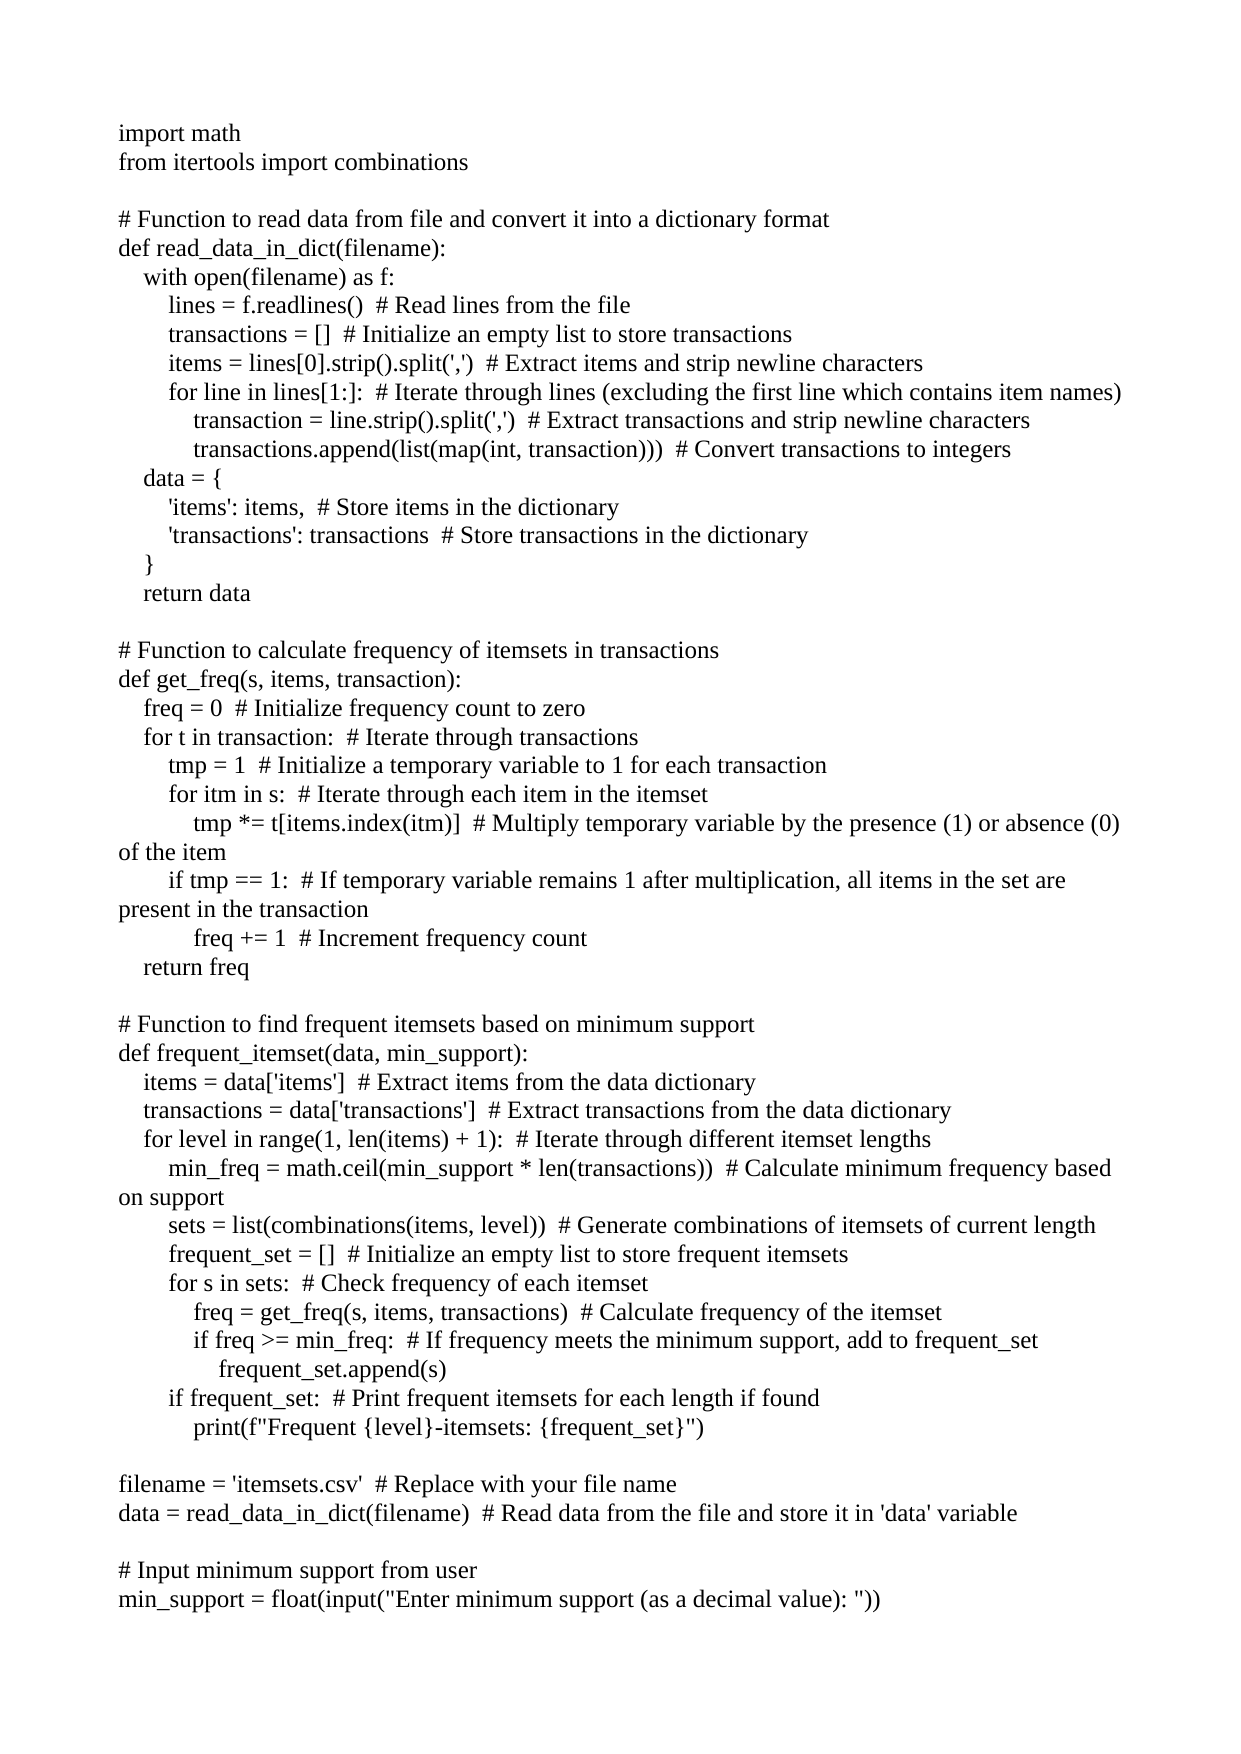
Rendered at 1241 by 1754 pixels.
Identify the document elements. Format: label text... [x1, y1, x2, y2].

text transactions.append(list(map(int, transaction))) # Convert transactions to integers [118, 434, 1122, 463]
text def read_data_in_dict(filename): [118, 233, 1122, 262]
text if tmp == 1: # If temporary variable remains 1 after multiplication, all items in the set are present in the transaction [118, 866, 1122, 923]
text transactions = [] # Initialize an empty list to store transactions [118, 319, 1122, 348]
text min_freq = math.ceil(min_support * len(transactions)) # Calculate minimum frequency based on support [118, 1153, 1122, 1211]
text items = data['items'] # Extract items from the data dictionary [118, 1067, 1122, 1096]
text for t in transaction: # Iterate through transactions [118, 722, 1122, 751]
text def get_freq(s, items, transaction): [118, 664, 1122, 693]
text items = lines[0].strip().split(',') # Extract items and strip newline characters [118, 348, 1122, 377]
text for s in sets: # Check frequency of each itemset [118, 1268, 1122, 1297]
text frequent_set.append(s) [118, 1354, 1122, 1383]
text min_support = float(input("Enter minimum support (as a decimal value): ")) [118, 1584, 1122, 1613]
text # Input minimum support from user [118, 1556, 1122, 1584]
text lines = f.readlines() # Read lines from the file [118, 291, 1122, 319]
text from itertools import combinations [118, 147, 1122, 176]
text if frequent_set: # Print frequent itemsets for each length if found [118, 1383, 1122, 1412]
text for line in lines[1:]: # Iterate through lines (excluding the first line which contains item names) [118, 377, 1122, 406]
text filename = 'itemsets.csv' # Replace with your file name [118, 1469, 1122, 1498]
text } [118, 549, 1122, 578]
text with open(filename) as f: [118, 262, 1122, 291]
text # Function to calculate frequency of itemsets in transactions [118, 636, 1122, 664]
text frequent_set = [] # Initialize an empty list to store frequent itemsets [118, 1239, 1122, 1268]
text transactions = data['transactions'] # Extract transactions from the data dictionary [118, 1096, 1122, 1124]
text freq += 1 # Increment frequency count [118, 923, 1122, 952]
text data = { [118, 463, 1122, 492]
text 'items': items, # Store items in the dictionary [118, 492, 1122, 521]
text for itm in s: # Iterate through each item in the itemset [118, 779, 1122, 808]
text tmp = 1 # Initialize a temporary variable to 1 for each transaction [118, 751, 1122, 779]
text freq = get_freq(s, items, transactions) # Calculate frequency of the itemset [118, 1297, 1122, 1326]
text # Function to read data from file and convert it into a dictionary format [118, 204, 1122, 233]
text for level in range(1, len(items) + 1): # Iterate through different itemset lengths [118, 1124, 1122, 1153]
text 'transactions': transactions # Store transactions in the dictionary [118, 521, 1122, 549]
text return freq [118, 952, 1122, 981]
text import math [118, 118, 1122, 147]
text print(f"Frequent {level}-itemsets: {frequent_set}") [118, 1412, 1122, 1441]
text tmp *= t[items.index(itm)] # Multiply temporary variable by the presence (1) or absence (0) of the item [118, 808, 1122, 866]
text def frequent_itemset(data, min_support): [118, 1038, 1122, 1067]
text transaction = line.strip().split(',') # Extract transactions and strip newline characters [118, 406, 1122, 434]
text # Function to find frequent itemsets based on minimum support [118, 1009, 1122, 1038]
text return data [118, 578, 1122, 607]
text freq = 0 # Initialize frequency count to zero [118, 693, 1122, 722]
text if freq >= min_freq: # If frequency meets the minimum support, add to frequent_set [118, 1326, 1122, 1354]
text sets = list(combinations(items, level)) # Generate combinations of itemsets of current length [118, 1211, 1122, 1239]
text data = read_data_in_dict(filename) # Read data from the file and store it in 'data' variable [118, 1498, 1122, 1527]
